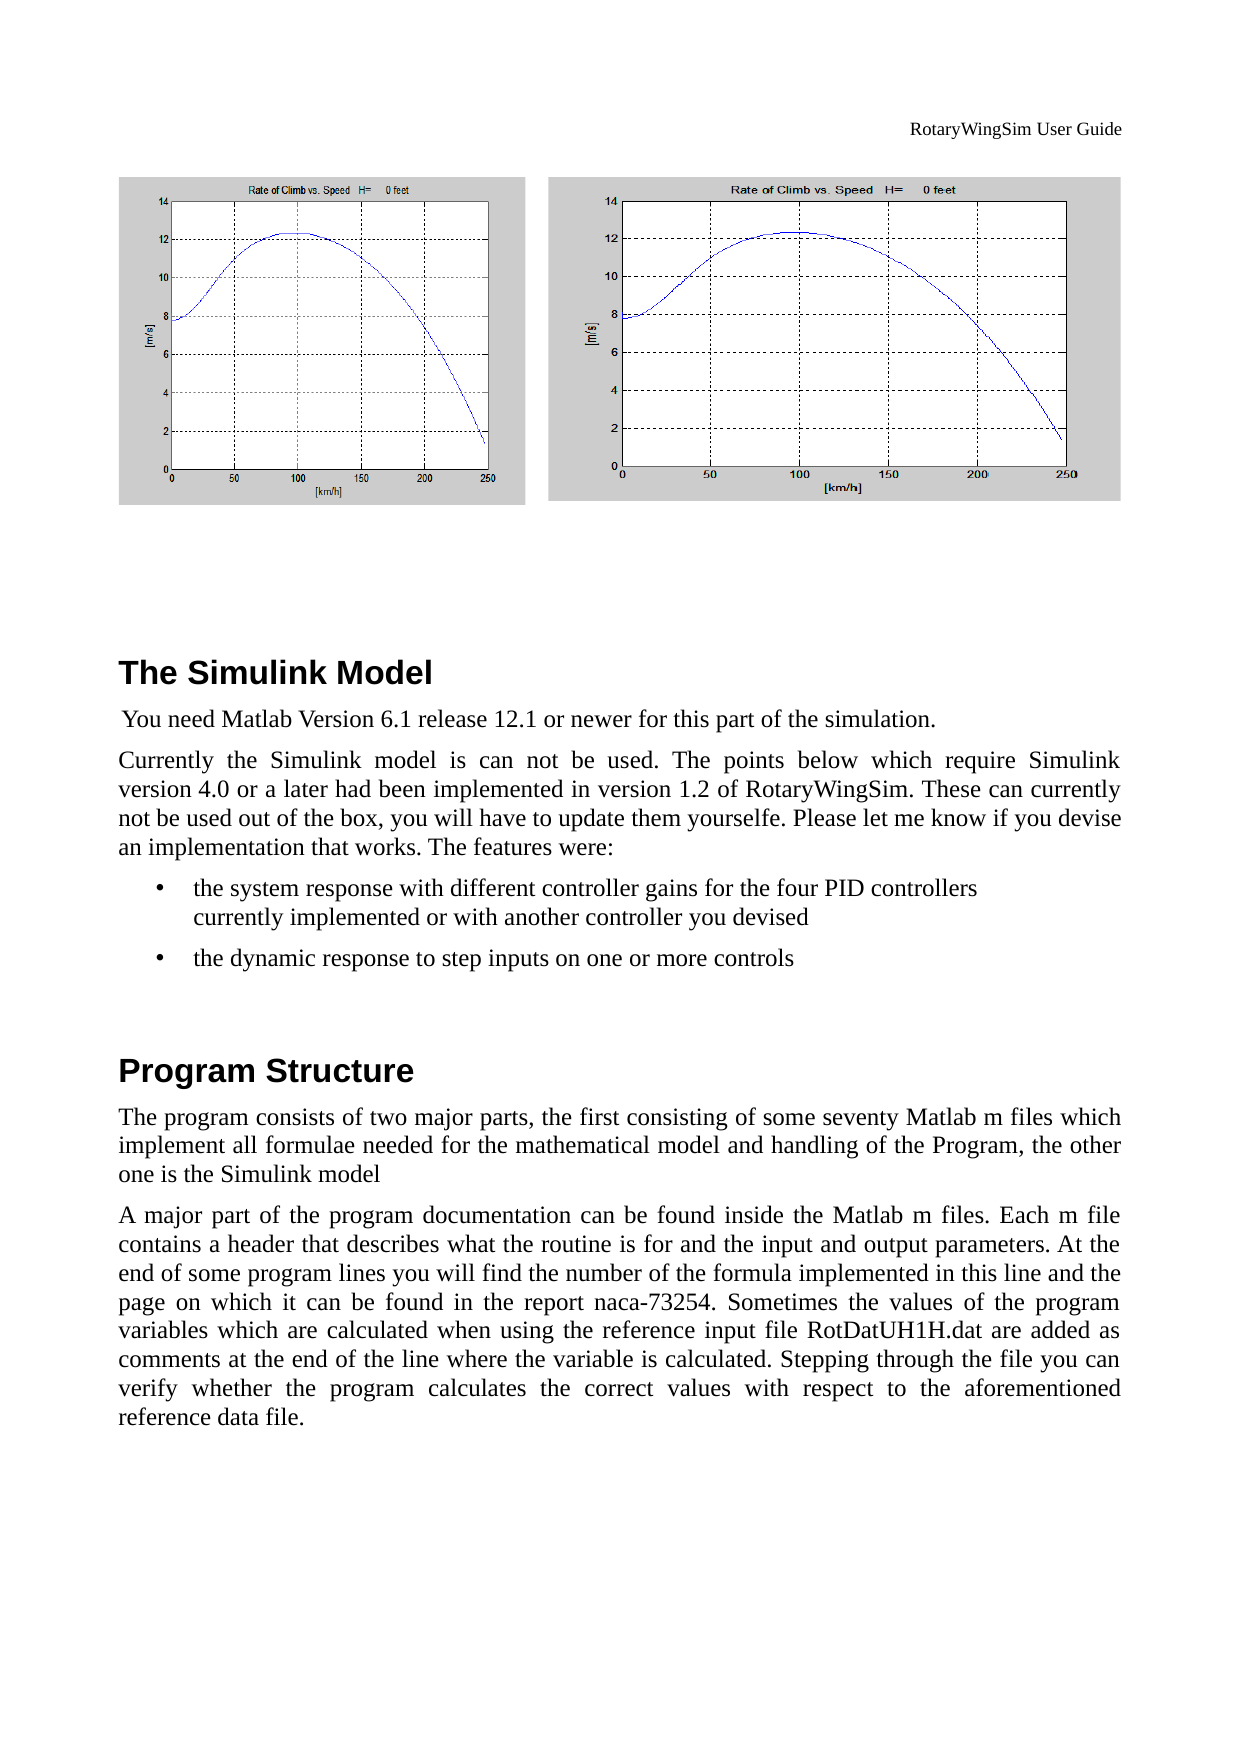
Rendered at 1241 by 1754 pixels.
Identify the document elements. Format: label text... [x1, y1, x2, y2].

picture [118, 177, 526, 505]
list You need Matlab Version 6.1 release 12.1 or newer for this part of the simulation. [121, 704, 1122, 733]
picture [548, 177, 1121, 501]
text A major part of the program documentation can be found inside the Matlab m files. Each m file contains a header that describes what the routine is for and the input and output parameters. At the end of some program lines you will find the number of the formula implemented in this line and the page on which it can be found in the report naca-73254. Sometimes the values of the program variables which are calculated when using the reference input file RotDatUH1H.dat are added as comments at the end of the line where the variable is calculated. Stepping through the file you can verify whether the program calculates the correct values with respect to the aforementioned reference data file. [118, 1201, 1122, 1431]
subtitle The Simulink Model [118, 653, 1122, 692]
list the dynamic response to step inputs on one or more controls [156, 943, 1122, 972]
text Currently the Simulink model is can not be used. The points below which require Simulink version 4.0 or a later had been implemented in version 1.2 of RotaryWingSim. These can currently not be used out of the box, you will have to update them yourselfe. Please let me know if you devise an implementation that works. The features were: [118, 746, 1122, 861]
list the system response with different controller gains for the four PID controllers currently implemented or with another controller you devised [156, 873, 1122, 931]
subtitle Program Structure [118, 1051, 1122, 1089]
text The program consists of two major parts, the first consisting of some seventy Matlab m files which implement all formulae needed for the mathematical model and handling of the Program, the other one is the Simulink model [118, 1102, 1122, 1188]
